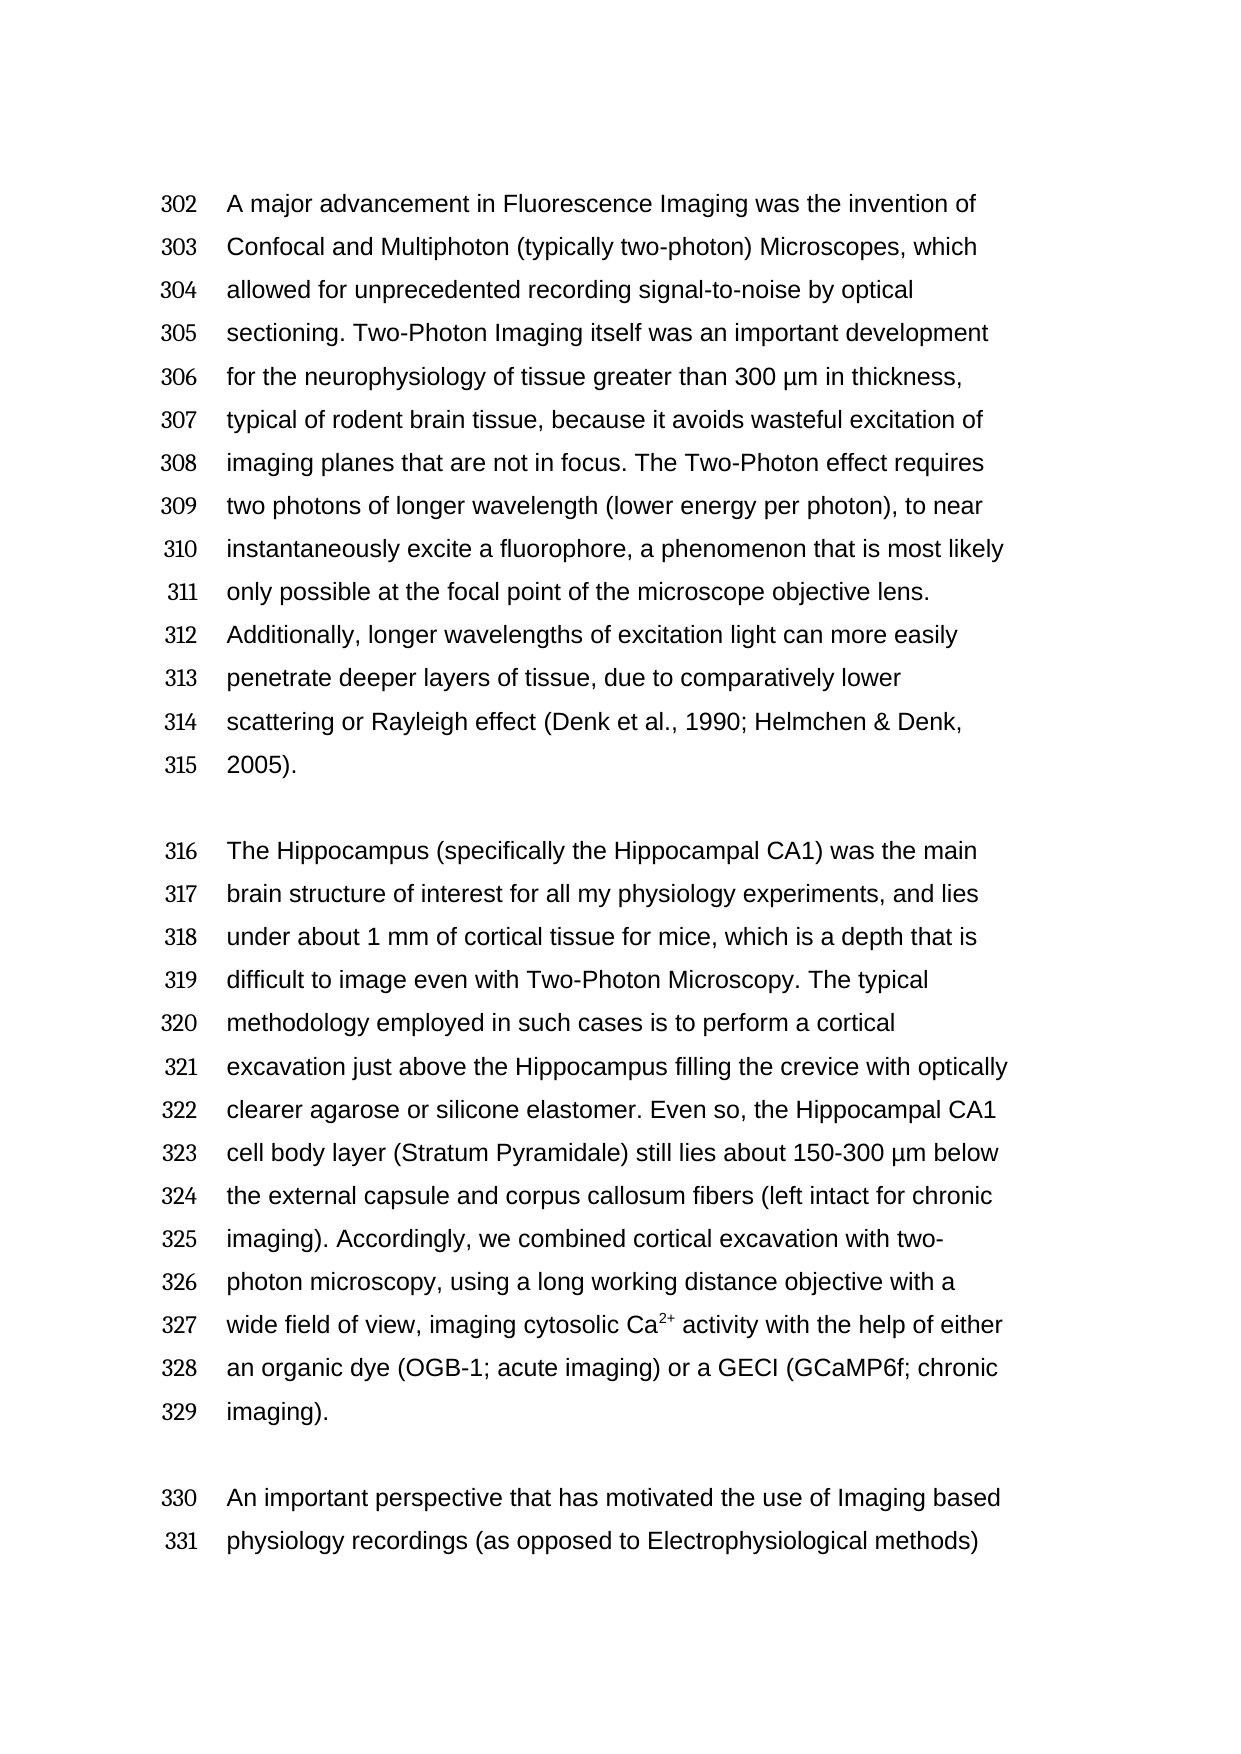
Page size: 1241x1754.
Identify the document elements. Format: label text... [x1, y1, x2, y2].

text The Hippocampus (specifically the Hippocampal CA1) was the main brain structure of interest for all my physiology experiments, and lies under about 1 mm of cortical tissue for mice, which is a depth that is difficult to image even with Two-Photon Microscopy. The typical methodology employed in such cases is to perform a cortical excavation just above the Hippocampus filling the crevice with optically clearer agarose or silicone elastomer. Even so, the Hippocampal CA1 cell body layer (Stratum Pyramidale) still lies about 150-300 µm below the external capsule and corpus callosum fibers (left intact for chronic imaging). Accordingly, we combined cortical excavation with two-photon microscopy, using a long working distance objective with a wide field of view, imaging cytosolic Ca2+ activity with the help of either an organic dye (OGB-1; acute imaging) or a GECI (GCaMP6f; chronic imaging). [226, 836, 1014, 1425]
text A major advancement in Fluorescence Imaging was the invention of Confocal and Multiphoton (typically two-photon) Microscopes, which allowed for unprecedented recording signal-to-noise by optical sectioning. Two-Photon Imaging itself was an important development for the neurophysiology of tissue greater than 300 µm in thickness, typical of rodent brain tissue, because it avoids wasteful excitation of imaging planes that are not in focus. The Two-Photon effect requires two photons of longer wavelength (lower energy per photon), to near instantaneously excite a fluorophore, a phenomenon that is most likely only possible at the focal point of the microscope objective lens. Additionally, longer wavelengths of excitation light can more easily penetrate deeper layers of tissue, due to comparatively lower scattering or Rayleigh effect (Denk et al., 1990; Helmchen & Denk, 2005)⁠. [226, 189, 1014, 778]
text An important perspective that has motivated the use of Imaging based physiology recordings (as opposed to Electrophysiological methods) [226, 1483, 1014, 1554]
